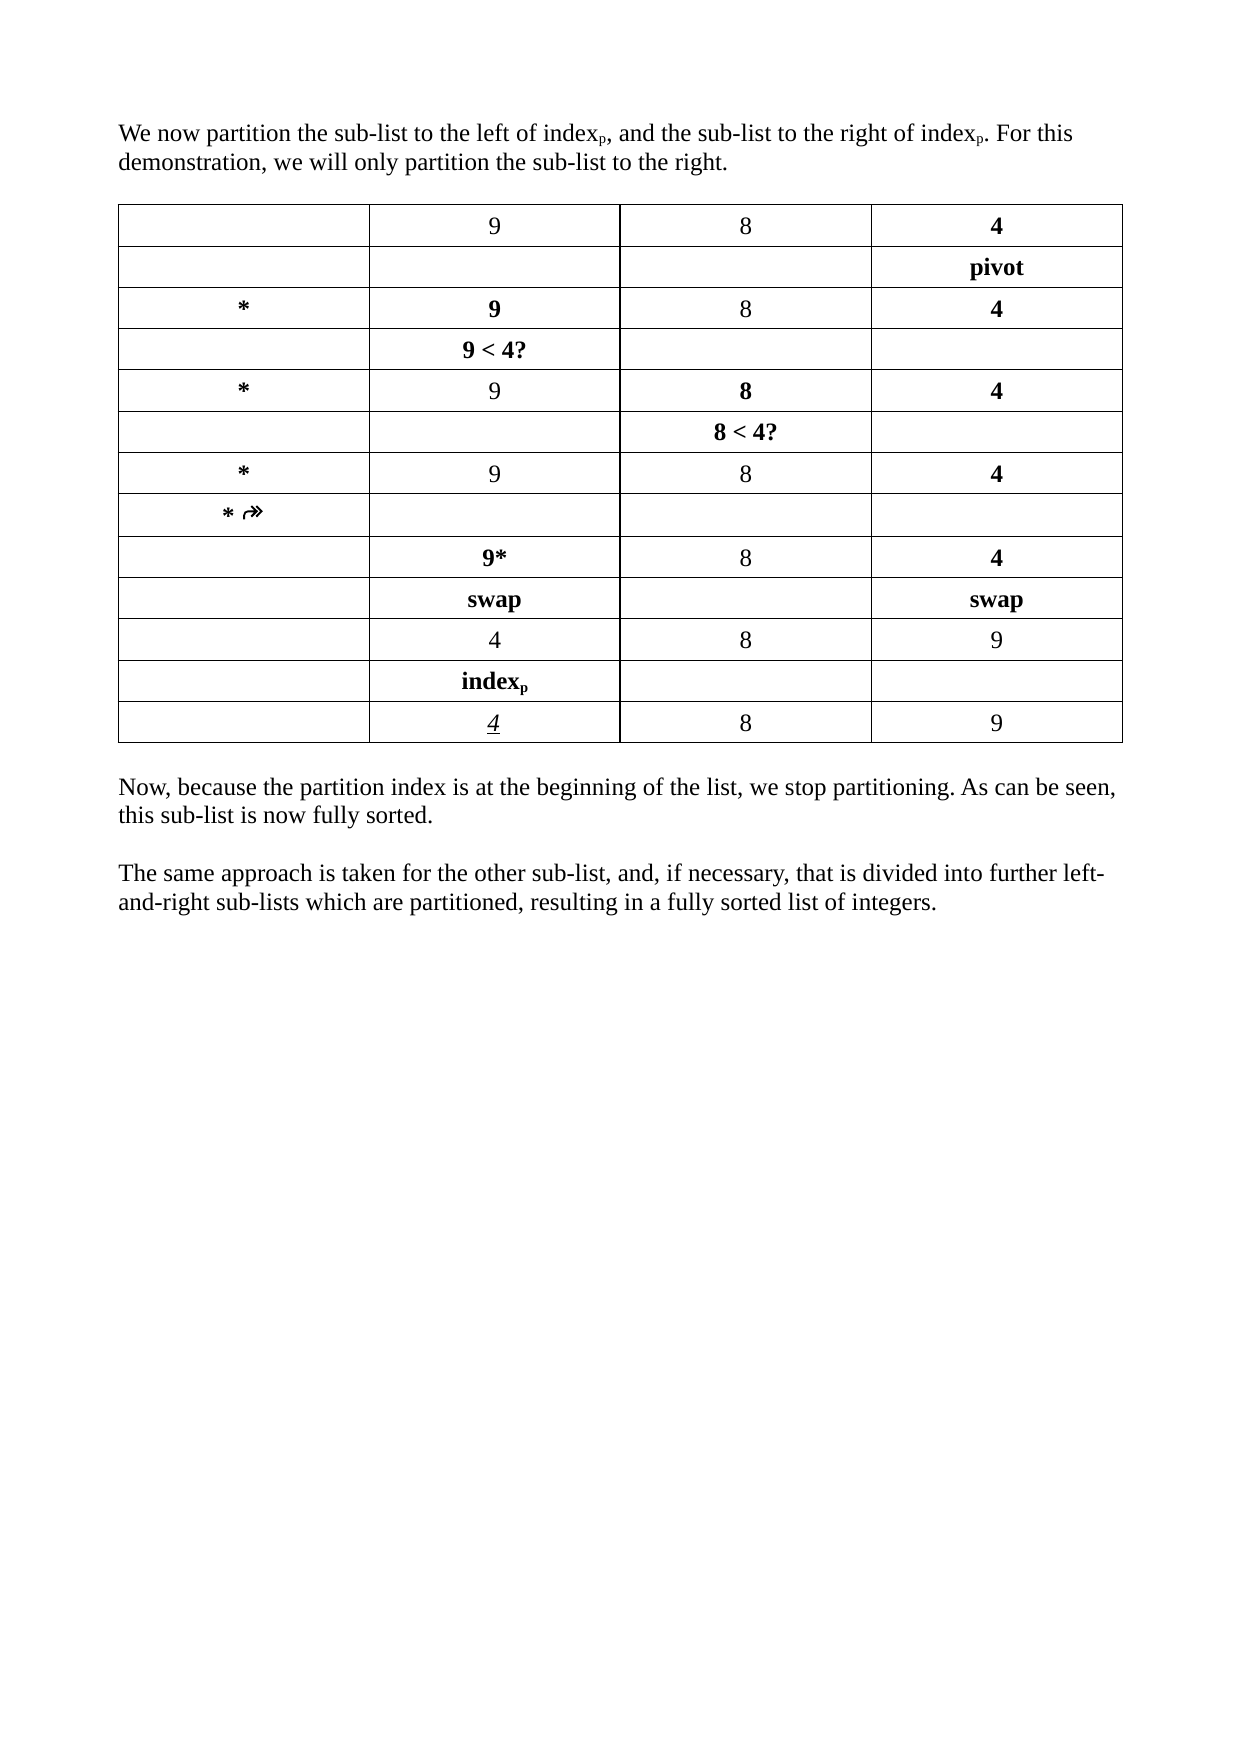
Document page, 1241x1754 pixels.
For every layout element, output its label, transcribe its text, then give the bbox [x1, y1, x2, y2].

table_cell 9* [370, 537, 619, 577]
table_header 8 [621, 205, 871, 246]
table_cell [119, 661, 369, 701]
table_cell [370, 494, 619, 536]
text The same approach is taken for the other sub-list, and, if necessary, that is divided into further left-and-right sub-lists which are partitioned, resulting in a fully sorted list of integers. [118, 858, 1122, 916]
table_cell [621, 578, 871, 618]
table_cell 4 [370, 619, 619, 659]
table_cell [872, 412, 1122, 452]
table_cell swap [872, 578, 1122, 618]
table_cell [119, 578, 369, 618]
table_cell [872, 494, 1122, 536]
table_header 9 [370, 205, 619, 246]
table_cell 4 [872, 288, 1122, 328]
table_cell 9 [872, 619, 1122, 659]
table_cell 4 [872, 370, 1122, 411]
table_cell 9 [370, 453, 619, 493]
table_cell [119, 412, 369, 452]
table_cell [119, 537, 369, 577]
table_cell [872, 661, 1122, 701]
table_cell 9 [370, 288, 619, 328]
table_cell [119, 702, 369, 742]
table_cell indexp [370, 661, 619, 701]
table_cell 8 [621, 288, 871, 328]
table_cell 8 [621, 537, 871, 577]
table_cell [119, 329, 369, 369]
table_header [119, 205, 369, 246]
text Now, because the partition index is at the beginning of the list, we stop partitioning. As can be seen, this sub-list is now fully sorted. [118, 772, 1122, 829]
table_cell [621, 661, 871, 701]
table_cell [872, 329, 1122, 369]
table_cell 4 [370, 702, 619, 742]
table_cell [119, 619, 369, 659]
table_cell swap [370, 578, 619, 618]
table_cell [621, 247, 871, 287]
table_cell 9 < 4? [370, 329, 619, 369]
table_cell 8 [621, 619, 871, 659]
table_cell [621, 329, 871, 369]
table_cell * [119, 370, 369, 411]
table_cell 8 < 4? [621, 412, 871, 452]
table_cell * [119, 453, 369, 493]
text We now partition the sub-list to the left of indexp, and the sub-list to the right of indexp. For this demonstration, we will only partition the sub-list to the right. [118, 118, 1122, 176]
table_cell 4 [872, 453, 1122, 493]
table_cell 8 [621, 370, 871, 411]
table_cell * [119, 494, 369, 536]
table_cell [370, 412, 619, 452]
table_cell [621, 494, 871, 536]
table_cell pivot [872, 247, 1122, 287]
table_cell * [119, 288, 369, 328]
table_cell [119, 247, 369, 287]
table_cell 8 [621, 453, 871, 493]
table_cell 8 [621, 702, 871, 742]
table_header 4 [872, 205, 1122, 246]
table_cell 4 [872, 537, 1122, 577]
table_cell [370, 247, 619, 287]
table_cell 9 [370, 370, 619, 411]
table_cell 9 [872, 702, 1122, 742]
